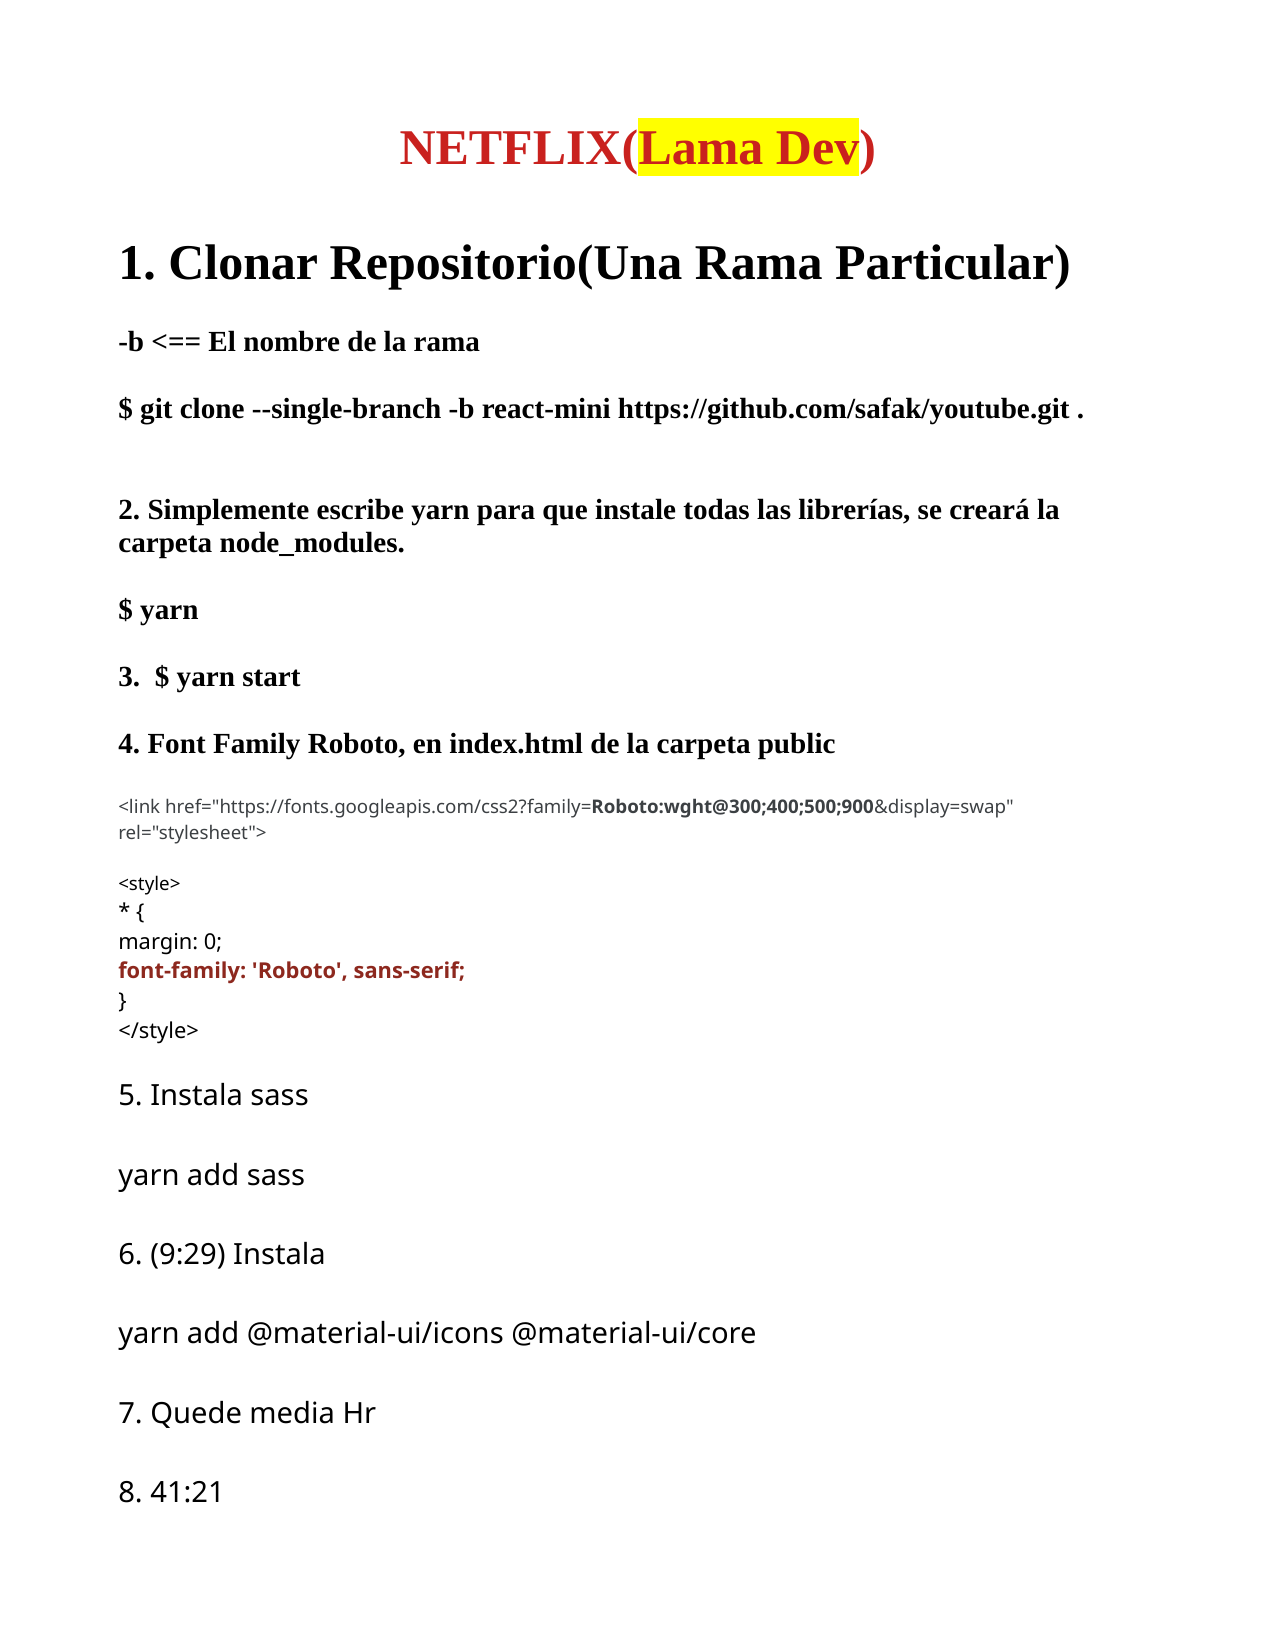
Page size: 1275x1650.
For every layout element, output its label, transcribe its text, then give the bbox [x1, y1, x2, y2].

text </style> [118, 1015, 1157, 1045]
text 5. Instala sass [118, 1074, 1157, 1114]
text yarn add sass [118, 1154, 1157, 1194]
text <style> [118, 870, 1157, 896]
text * { [118, 896, 1157, 926]
text margin: 0; [118, 926, 1157, 955]
text yarn add @material-ui/icons @material-ui/core [118, 1313, 1157, 1352]
text $ git clone --single-branch -b react-mini https://github.com/safak/youtube.git . [118, 391, 1157, 425]
text 4. Font Family Roboto, en index.html de la carpeta public [118, 727, 1157, 760]
text 3. $ yarn start [118, 659, 1157, 693]
text 8. 41:21 [118, 1471, 1157, 1511]
text 7. Quede media Hr [118, 1392, 1157, 1432]
text 2. Simplemente escribe yarn para que instale todas las librerías, se creará la carpeta node_modules. [118, 492, 1157, 559]
text 6. (9:29) Instala [118, 1233, 1157, 1273]
text font-family: 'Roboto', sans-serif; [118, 955, 1157, 985]
text -b <== El nombre de la rama [118, 324, 1157, 358]
text $ yarn [118, 592, 1157, 626]
text } [118, 985, 1157, 1015]
text 1. Clonar Repositorio(Una Rama Particular) [118, 233, 1157, 291]
text NETFLIX(Lama Dev) [118, 118, 1157, 176]
text <link href="https://fonts.googleapis.com/css2?family=Roboto:wght@300;400;500;900&display=swap" rel="stylesheet"> [118, 794, 1157, 845]
